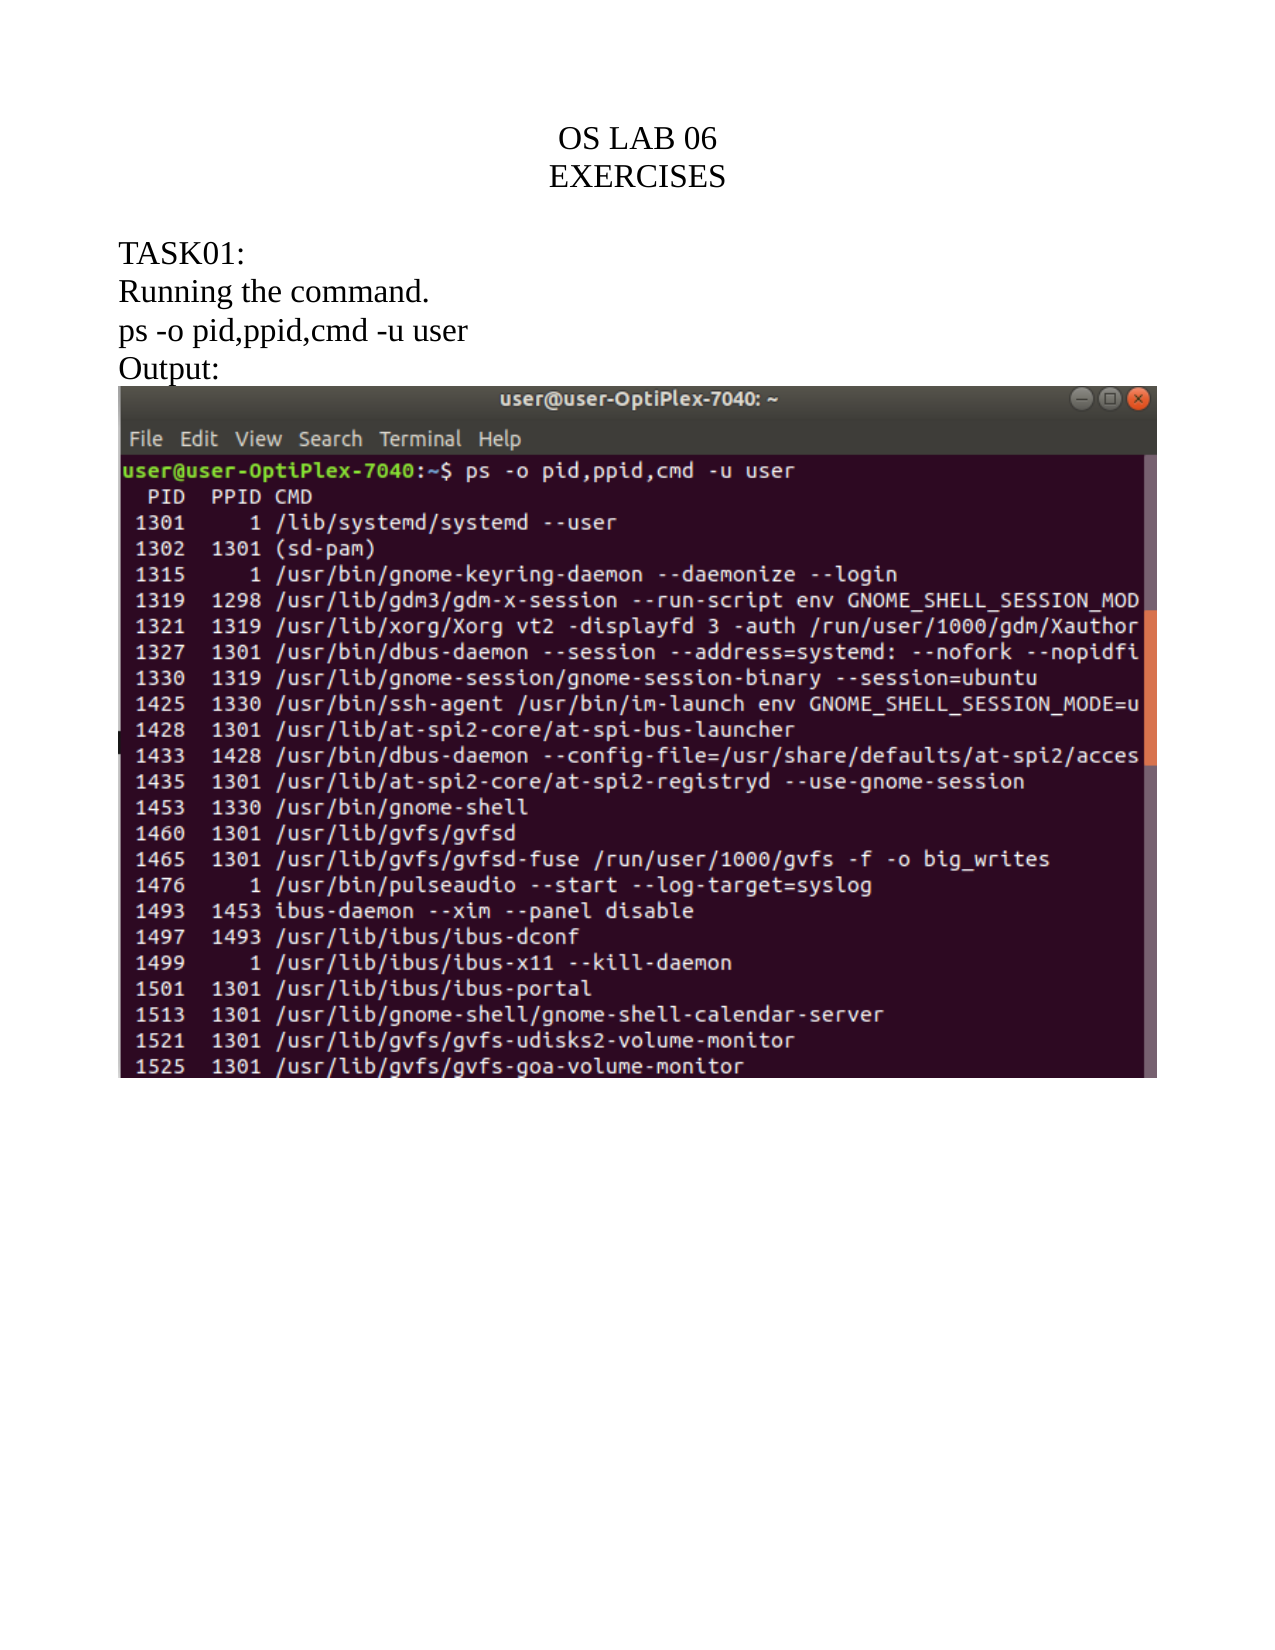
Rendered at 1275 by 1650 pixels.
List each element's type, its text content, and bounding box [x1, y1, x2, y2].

text Output: [118, 348, 1157, 386]
text EXERCISES [118, 156, 1157, 195]
picture [118, 386, 1157, 1078]
text TASK01: [118, 233, 1157, 271]
text OS LAB 06 [118, 118, 1157, 156]
text ps -o pid,ppid,cmd -u user [118, 310, 1157, 348]
text Running the command. [118, 271, 1157, 310]
